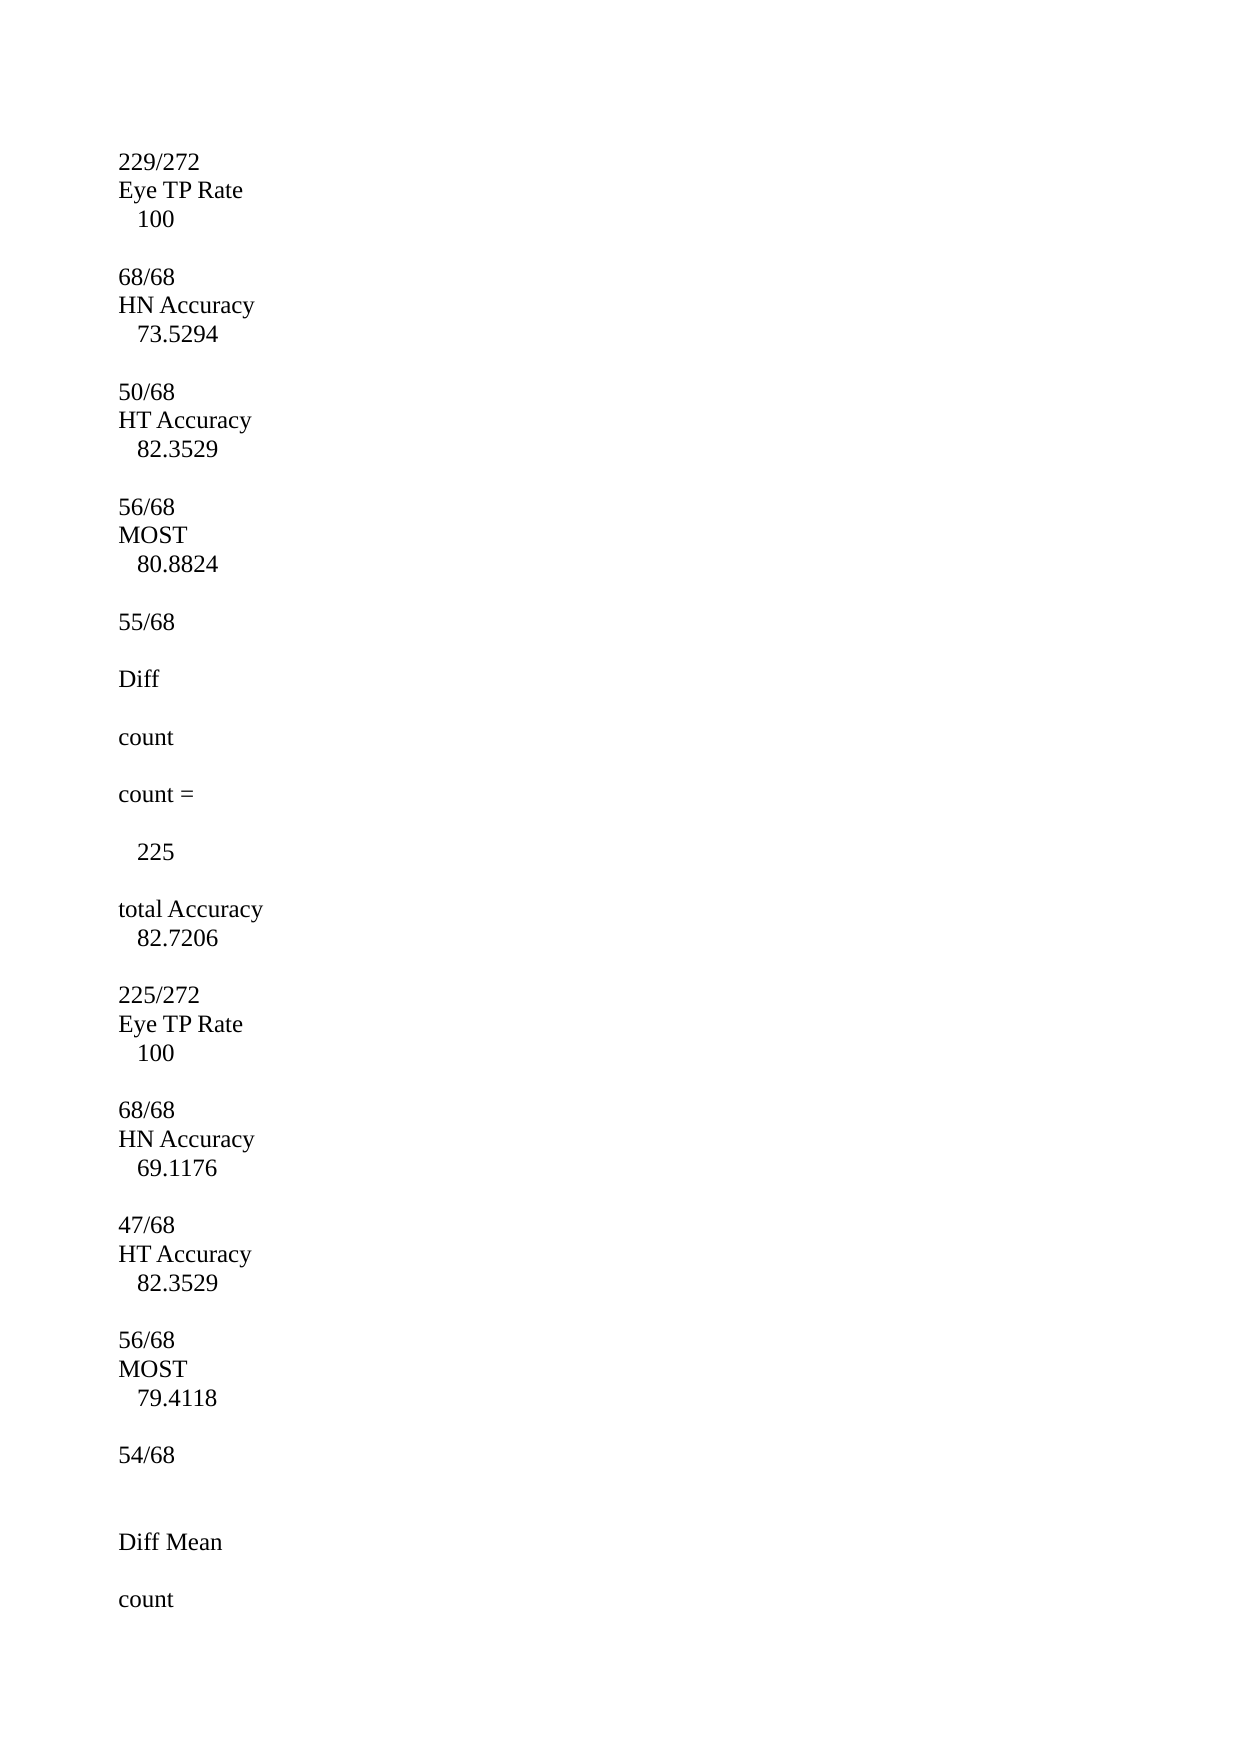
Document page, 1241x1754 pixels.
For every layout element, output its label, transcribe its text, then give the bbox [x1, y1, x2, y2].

text Eye TP Rate [118, 1009, 1122, 1038]
text count = [118, 779, 1122, 808]
text 82.3529 [118, 1268, 1122, 1297]
text 47/68 [118, 1211, 1122, 1239]
text HT Accuracy [118, 406, 1122, 434]
text 100 [118, 204, 1122, 233]
text 73.5294 [118, 319, 1122, 348]
text 68/68 [118, 262, 1122, 291]
text count [118, 722, 1122, 751]
text 68/68 [118, 1096, 1122, 1124]
text count [118, 1584, 1122, 1613]
text 79.4118 [118, 1383, 1122, 1412]
text 54/68 [118, 1441, 1122, 1469]
text 82.7206 [118, 923, 1122, 952]
text HT Accuracy [118, 1239, 1122, 1268]
text Diff [118, 664, 1122, 693]
text MOST [118, 1354, 1122, 1383]
text 55/68 [118, 607, 1122, 636]
text 225/272 [118, 981, 1122, 1009]
text MOST [118, 521, 1122, 549]
text HN Accuracy [118, 291, 1122, 319]
text 50/68 [118, 377, 1122, 406]
text 100 [118, 1038, 1122, 1067]
text 69.1176 [118, 1153, 1122, 1182]
text Diff Mean [118, 1527, 1122, 1556]
text 56/68 [118, 492, 1122, 521]
text 229/272 [118, 147, 1122, 176]
text 225 [118, 837, 1122, 866]
text 80.8824 [118, 549, 1122, 578]
text total Accuracy [118, 894, 1122, 923]
text Eye TP Rate [118, 176, 1122, 204]
text 82.3529 [118, 434, 1122, 463]
text 56/68 [118, 1326, 1122, 1354]
text HN Accuracy [118, 1124, 1122, 1153]
